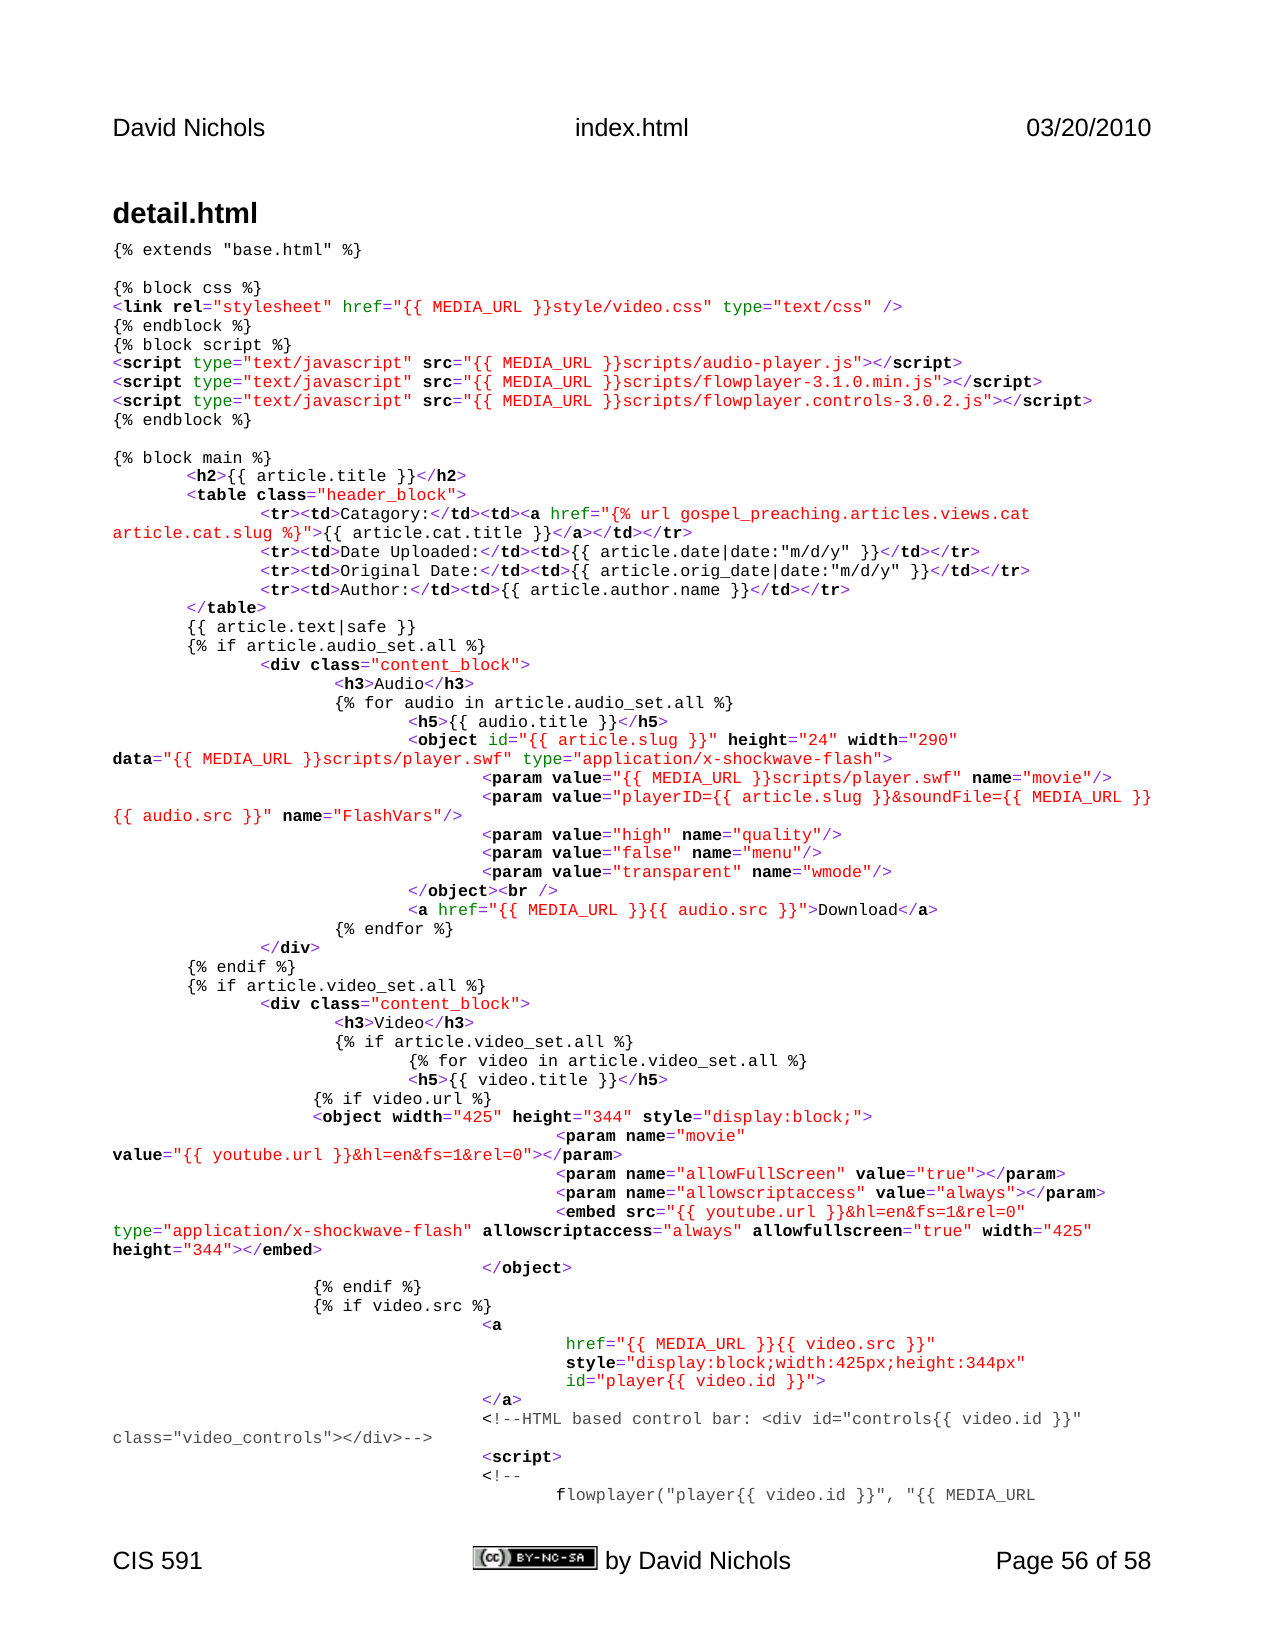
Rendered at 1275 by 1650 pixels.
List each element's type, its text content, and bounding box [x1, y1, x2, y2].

text {% endfor %} [112, 921, 1162, 939]
text {% endif %} [112, 958, 1162, 977]
text <!-- [112, 1467, 1162, 1486]
text <tr><td>Author:</td><td>{{ article.author.name }}</td></tr> [112, 581, 1162, 600]
text <h5>{{ video.title }}</h5> [112, 1071, 1162, 1090]
text {% endblock %} [112, 411, 1162, 430]
text {% if article.video_set.all %} [112, 1034, 1162, 1052]
text <table class="header_block"> [112, 487, 1162, 506]
text </a> [112, 1392, 1162, 1411]
text <param value="high" name="quality"/> [112, 826, 1162, 845]
text <param name="movie" value="{{ youtube.url }}&hl=en&fs=1&rel=0"></param> [112, 1128, 1162, 1166]
text {% block script %} [112, 336, 1162, 355]
text style="display:block;width:425px;height:344px" [112, 1354, 1162, 1373]
text <param value="transparent" name="wmode"/> [112, 864, 1162, 883]
text href="{{ MEDIA_URL }}{{ video.src }}" [112, 1335, 1162, 1354]
text <script> [112, 1448, 1162, 1467]
text </object><br /> [112, 883, 1162, 902]
text {% for audio in article.audio_set.all %} [112, 694, 1162, 713]
text <a [112, 1316, 1162, 1335]
text <script type="text/javascript" src="{{ MEDIA_URL }}scripts/flowplayer-3.1.0.min.js"></script> [112, 374, 1162, 393]
text <script type="text/javascript" src="{{ MEDIA_URL }}scripts/audio-player.js"></script> [112, 355, 1162, 374]
text <tr><td>Original Date:</td><td>{{ article.orig_date|date:"m/d/y" }}</td></tr> [112, 562, 1162, 581]
text <a href="{{ MEDIA_URL }}{{ audio.src }}">Download</a> [112, 902, 1162, 921]
subtitle detail.html [112, 196, 1162, 230]
text {% if video.src %} [112, 1298, 1162, 1316]
text </div> [112, 939, 1162, 958]
text <param name="allowscriptaccess" value="always"></param> [112, 1184, 1162, 1203]
text <h3>Audio</h3> [112, 675, 1162, 694]
text <div class="content_block"> [112, 996, 1162, 1015]
text <tr><td>Date Uploaded:</td><td>{{ article.date|date:"m/d/y" }}</td></tr> [112, 543, 1162, 562]
text <embed src="{{ youtube.url }}&hl=en&fs=1&rel=0" type="application/x-shockwave-flash" allowscriptaccess="always" allowfullscreen="true" width="425" height="344"></embed> [112, 1203, 1162, 1260]
text <!--HTML based control bar: <div id="controls{{ video.id }}" class="video_controls"></div>--> [112, 1411, 1162, 1448]
text {% extends "base.html" %} [112, 242, 1162, 261]
text {% if article.video_set.all %} [112, 977, 1162, 996]
text {% for video in article.video_set.all %} [112, 1052, 1162, 1071]
text <h5>{{ audio.title }}</h5> [112, 713, 1162, 732]
text <tr><td>Catagory:</td><td><a href="{% url gospel_preaching.articles.views.cat article.cat.slug %}">{{ article.cat.title }}</a></td></tr> [112, 506, 1162, 543]
text {% if article.audio_set.all %} [112, 638, 1162, 657]
text <link rel="stylesheet" href="{{ MEDIA_URL }}style/video.css" type="text/css" /> [112, 298, 1162, 317]
text {% block main %} [112, 449, 1162, 468]
text <param name="allowFullScreen" value="true"></param> [112, 1166, 1162, 1184]
text <h2>{{ article.title }}</h2> [112, 468, 1162, 487]
text <param value="{{ MEDIA_URL }}scripts/player.swf" name="movie"/> [112, 770, 1162, 788]
text <param value="false" name="menu"/> [112, 845, 1162, 864]
text {% block css %} [112, 279, 1162, 298]
text <h3>Video</h3> [112, 1015, 1162, 1034]
text {% endif %} [112, 1279, 1162, 1298]
text {% endblock %} [112, 317, 1162, 336]
text </table> [112, 600, 1162, 619]
picture [472, 1546, 598, 1570]
text <param value="playerID={{ article.slug }}&soundFile={{ MEDIA_URL }}{{ audio.src }}" name="FlashVars"/> [112, 788, 1162, 826]
text flowplayer("player{{ video.id }}", "{{ MEDIA_URL [112, 1486, 1162, 1505]
text <div class="content_block"> [112, 657, 1162, 675]
text {% if video.url %} [112, 1090, 1162, 1109]
text id="player{{ video.id }}"> [112, 1373, 1162, 1392]
text {{ article.text|safe }} [112, 619, 1162, 638]
text </object> [112, 1260, 1162, 1279]
text <object width="425" height="344" style="display:block;"> [112, 1109, 1162, 1128]
text <object id="{{ article.slug }}" height="24" width="290" data="{{ MEDIA_URL }}scripts/player.swf" type="application/x-shockwave-flash"> [112, 732, 1162, 770]
text <script type="text/javascript" src="{{ MEDIA_URL }}scripts/flowplayer.controls-3.0.2.js"></script> [112, 393, 1162, 411]
